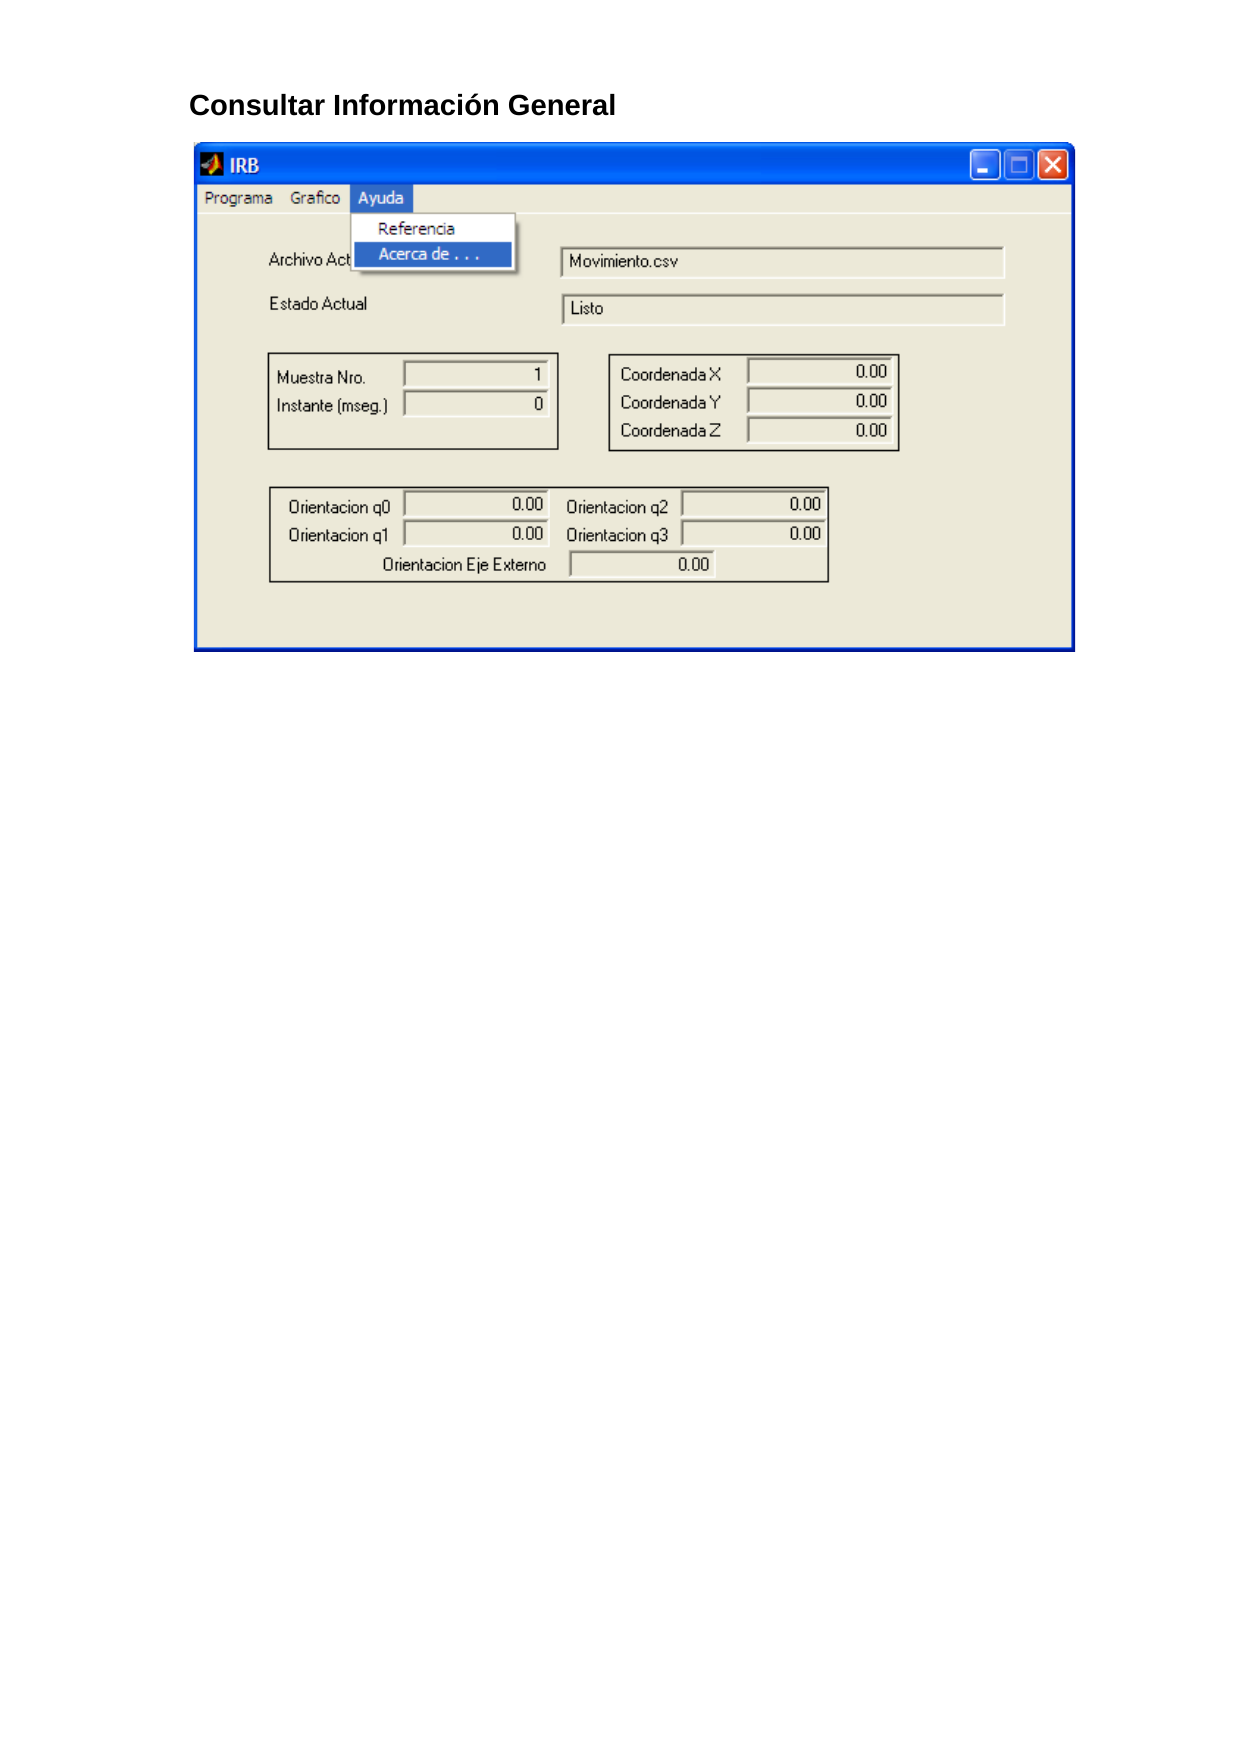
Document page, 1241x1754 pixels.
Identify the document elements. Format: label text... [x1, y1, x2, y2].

subtitle Consultar Información General [177, 88, 1122, 121]
picture [193, 142, 1076, 652]
